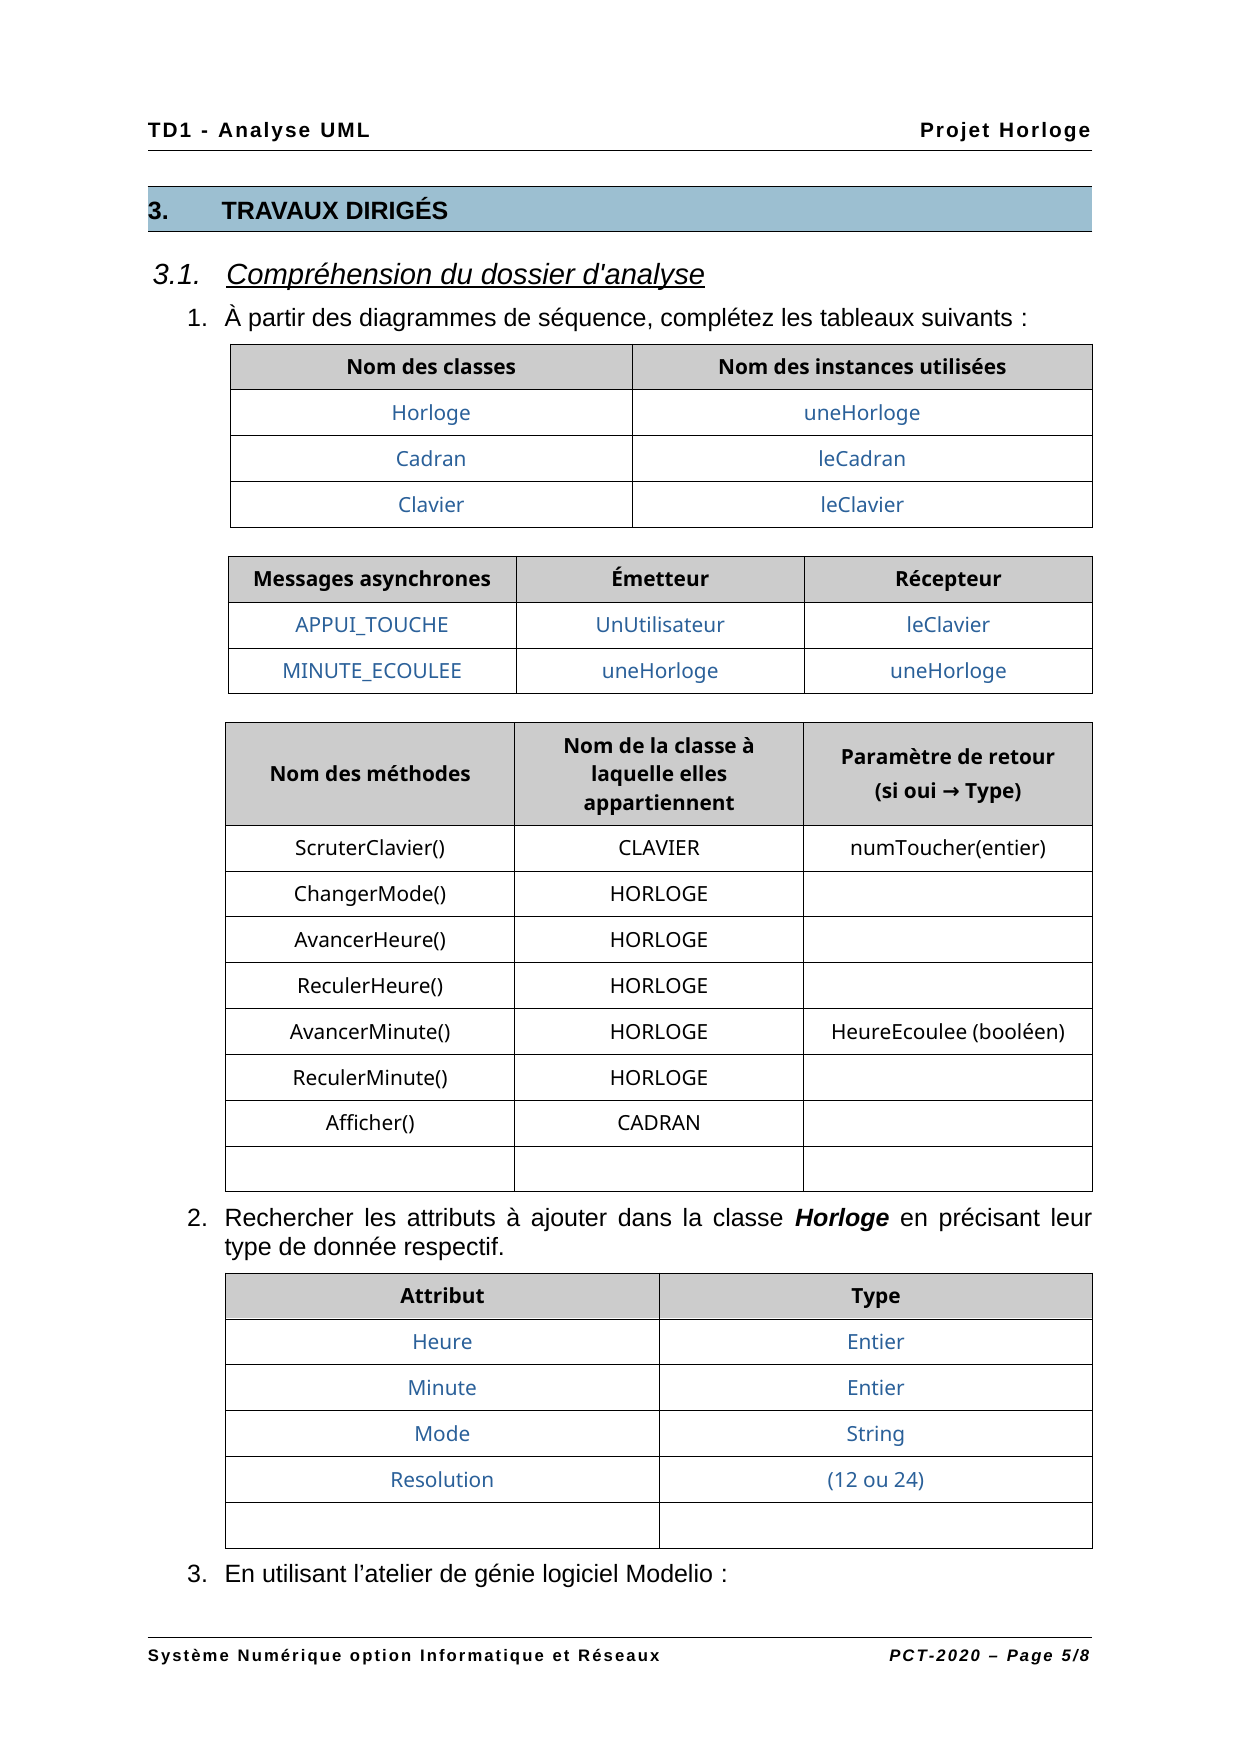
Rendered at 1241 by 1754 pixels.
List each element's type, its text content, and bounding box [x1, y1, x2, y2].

list En utilisant l’atelier de génie logiciel Modelio : [187, 1559, 1092, 1588]
table_cell Afficher() [226, 1101, 514, 1146]
table_cell CADRAN [515, 1101, 803, 1146]
table_cell AvancerHeure() [226, 917, 514, 962]
table_cell Minute [226, 1365, 659, 1410]
subtitle Compréhension du dossier d'analyse [189, 261, 1092, 291]
table_cell Resolution [226, 1457, 659, 1502]
table_cell MINUTE_ECOULEE [229, 649, 516, 693]
table_cell (12 ou 24) [660, 1457, 1092, 1502]
table_cell HORLOGE [515, 872, 803, 916]
table_cell leClavier [805, 603, 1092, 647]
table_cell ReculerMinute() [226, 1055, 514, 1100]
table_header Paramètre de retour (si oui → Type) [804, 723, 1092, 825]
table_header Nom des instances utilisées [633, 345, 1092, 389]
table_cell uneHorloge [517, 649, 804, 693]
subtitle Travaux dirigés [148, 187, 1092, 231]
table_cell HORLOGE [515, 917, 803, 962]
table_cell [804, 1055, 1092, 1100]
table_cell ReculerHeure() [226, 963, 514, 1008]
table_header Type [660, 1274, 1092, 1318]
table_cell UnUtilisateur [517, 603, 804, 647]
table_cell CLAVIER [515, 826, 803, 871]
table_cell Clavier [231, 482, 632, 527]
table_cell [226, 1147, 514, 1191]
table_cell uneHorloge [805, 649, 1092, 693]
table_cell Entier [660, 1320, 1092, 1364]
table_header Nom de la classe à laquelle elles appartiennent [515, 723, 803, 825]
table_cell [226, 1503, 659, 1548]
table_header Attribut [226, 1274, 659, 1318]
table_cell ScruterClavier() [226, 826, 514, 871]
list Rechercher les attributs à ajouter dans la classe Horloge en précisant leur type de donnée respectif. [187, 1203, 1092, 1261]
table_cell leCadran [633, 436, 1092, 481]
table_cell Entier [660, 1365, 1092, 1410]
table_cell HORLOGE [515, 1055, 803, 1100]
table_cell [804, 872, 1092, 916]
table_cell Cadran [231, 436, 632, 481]
table_cell leClavier [633, 482, 1092, 527]
table_cell [660, 1503, 1092, 1548]
list À partir des diagrammes de séquence, complétez les tableaux suivants : [187, 303, 1092, 332]
table_cell [804, 1147, 1092, 1191]
table_cell [804, 963, 1092, 1008]
table_header Nom des méthodes [226, 723, 514, 825]
table_cell HORLOGE [515, 1009, 803, 1054]
table_header Messages asynchrones [229, 557, 516, 602]
table_cell AvancerMinute() [226, 1009, 514, 1054]
table_cell HORLOGE [515, 963, 803, 1008]
table_cell [515, 1147, 803, 1191]
table_header Récepteur [805, 557, 1092, 602]
table_cell Horloge [231, 390, 632, 435]
table_cell numToucher(entier) [804, 826, 1092, 871]
table_header Émetteur [517, 557, 804, 602]
table_cell Heure [226, 1320, 659, 1364]
table_cell APPUI_TOUCHE [229, 603, 516, 647]
table_cell [804, 917, 1092, 962]
table_cell uneHorloge [633, 390, 1092, 435]
table_cell String [660, 1411, 1092, 1456]
table_cell ChangerMode() [226, 872, 514, 916]
table_cell Mode [226, 1411, 659, 1456]
table_header Nom des classes [231, 345, 632, 389]
table_cell [804, 1101, 1092, 1146]
table_cell HeureEcoulee (booléen) [804, 1009, 1092, 1054]
